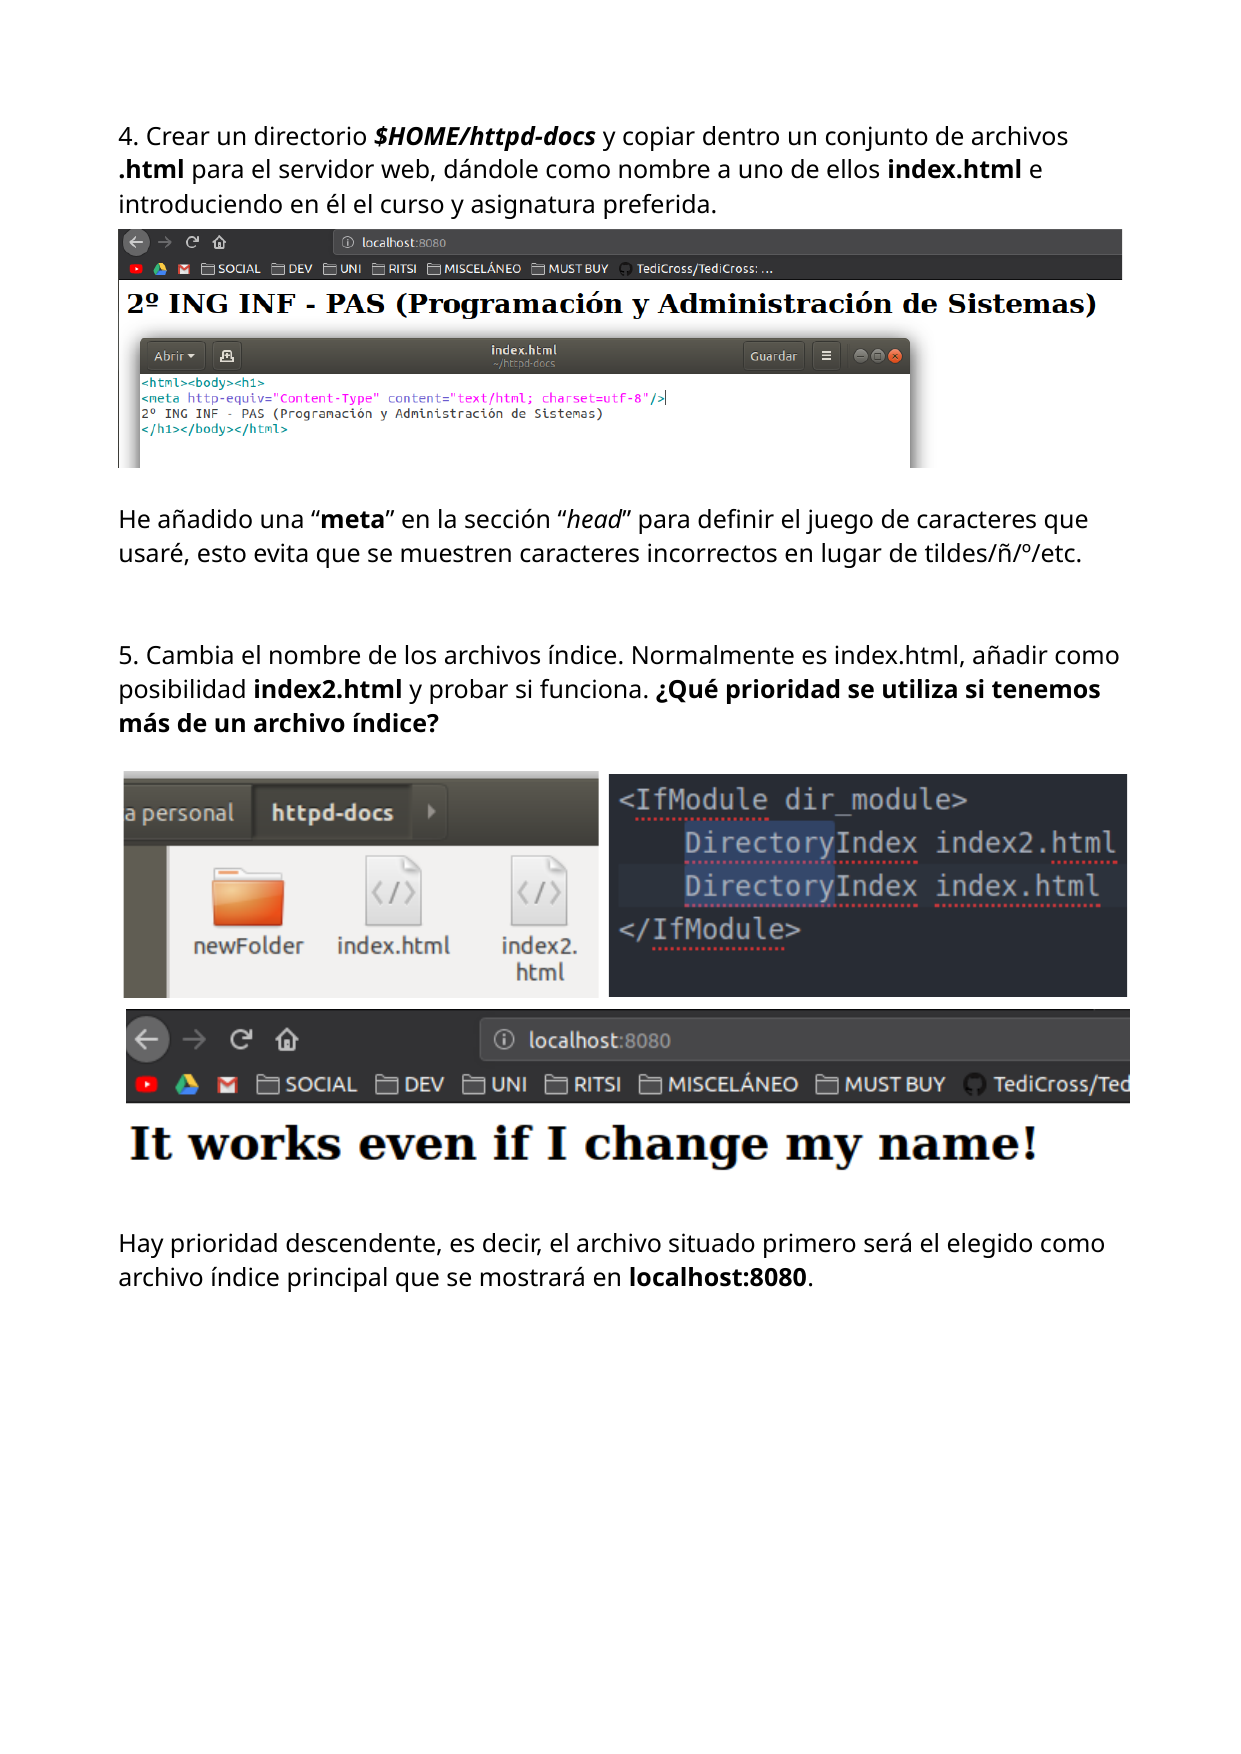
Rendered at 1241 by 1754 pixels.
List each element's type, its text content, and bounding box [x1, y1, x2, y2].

picture [126, 1009, 1130, 1226]
picture [118, 229, 1123, 468]
picture [123, 771, 599, 998]
picture [608, 774, 1128, 997]
text 5. Cambia el nombre de los archivos índice. Normalmente es index.html, añadir como posibilidad index2.html y probar si funciona. ¿Qué prioridad se utiliza si tenemos más de un archivo índice? [118, 638, 1122, 740]
text Hay prioridad descendente, es decir, el archivo situado primero será el elegido como archivo índice principal que se mostrará en localhost:8080. [118, 740, 1122, 1294]
text 4. Crear un directorio $HOME/httpd-docs y copiar dentro un conjunto de archivos .html para el servidor web, dándole como nombre a uno de ellos index.html e introduciendo en él el curso y asignatura preferida. [118, 118, 1122, 220]
text He añadido una “meta” en la sección “head” para definir el juego de caracteres que usaré, esto evita que se muestren caracteres incorrectos en lugar de tildes/ñ/º/etc. [118, 502, 1122, 570]
